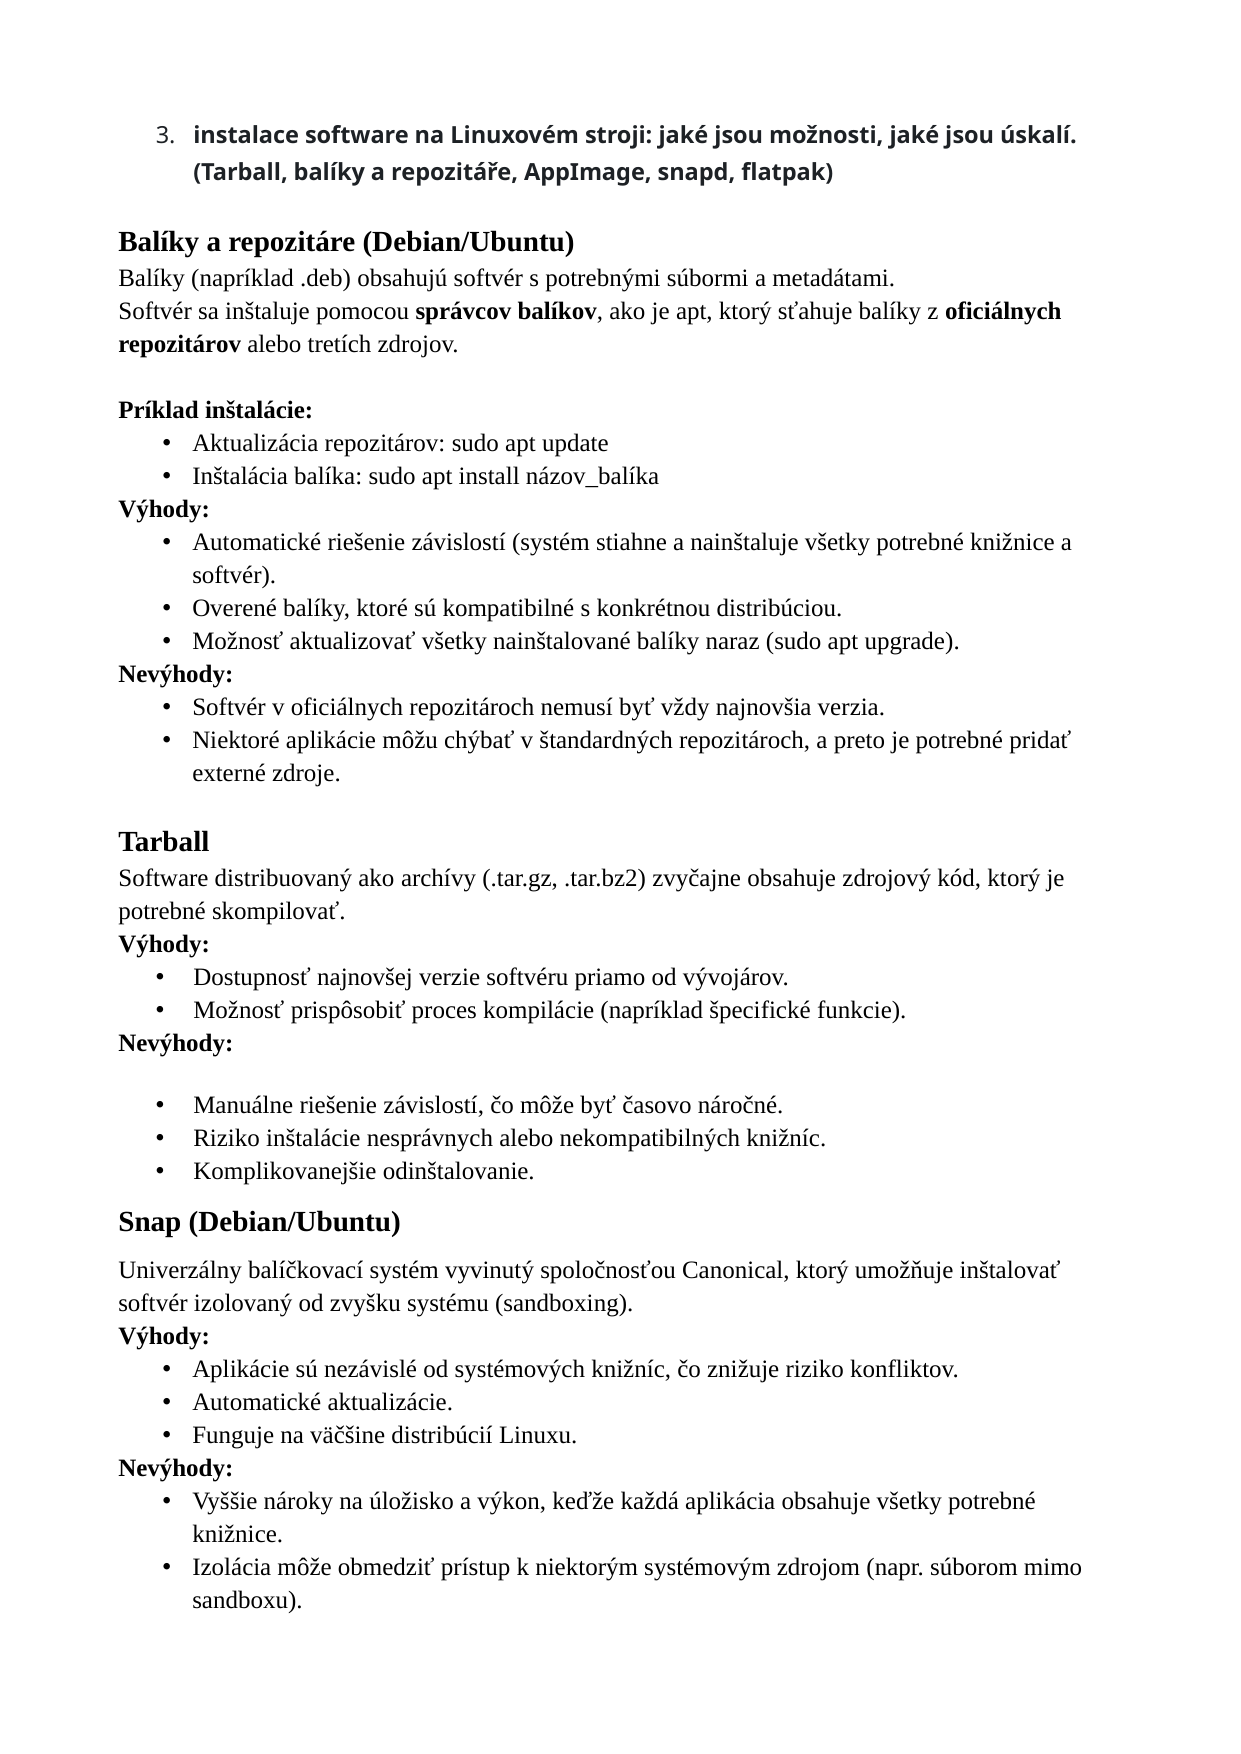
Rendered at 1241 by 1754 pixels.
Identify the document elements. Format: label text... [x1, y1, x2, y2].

list Možnosť aktualizovať všetky nainštalované balíky naraz (sudo apt upgrade). [162, 626, 1122, 655]
list Vyššie nároky na úložisko a výkon, keďže každá aplikácia obsahuje všetky potrebné knižnice. [162, 1486, 1122, 1548]
list instalace software na Linuxovém stroji: jaké jsou možnosti, jaké jsou úskalí. (Tarball, balíky a repozitáře, AppImage, snapd, flatpak) [156, 118, 1122, 187]
text Software distribuovaný ako archívy (.tar.gz, .tar.bz2) zvyčajne obsahuje zdrojový kód, ktorý je potrebné skompilovať. [118, 863, 1122, 924]
list Aplikácie sú nezávislé od systémových knižníc, čo znižuje riziko konfliktov. [162, 1354, 1122, 1383]
list Možnosť prispôsobiť proces kompilácie (napríklad špecifické funkcie). [156, 995, 1122, 1023]
list Aktualizácia repozitárov: sudo apt update [162, 428, 1122, 457]
text Tarball [118, 824, 1122, 858]
list Izolácia môže obmedziť prístup k niektorým systémovým zdrojom (napr. súborom mimo sandboxu). [162, 1552, 1122, 1614]
list Dostupnosť najnovšej verzie softvéru priamo od vývojárov. [156, 962, 1122, 991]
text Výhody: [118, 1321, 1122, 1350]
list Manuálne riešenie závislostí, čo môže byť časovo náročné. [156, 1090, 1122, 1119]
list Inštalácia balíka: sudo apt install názov_balíka [162, 461, 1122, 490]
list Komplikovanejšie odinštalovanie. [156, 1156, 1122, 1185]
subtitle Snap (Debian/Ubuntu) [118, 1204, 1122, 1237]
text Balíky (napríklad .deb) obsahujú softvér s potrebnými súbormi a metadátami. [118, 263, 1122, 292]
list Overené balíky, ktoré sú kompatibilné s konkrétnou distribúciou. [162, 593, 1122, 622]
list Softvér v oficiálnych repozitároch nemusí byť vždy najnovšia verzia. [162, 692, 1122, 721]
text Softvér sa inštaluje pomocou správcov balíkov, ako je apt, ktorý sťahuje balíky z oficiálnych repozitárov alebo tretích zdrojov. [118, 296, 1122, 358]
list Automatické aktualizácie. [162, 1387, 1122, 1416]
list Automatické riešenie závislostí (systém stiahne a nainštaluje všetky potrebné knižnice a softvér). [162, 527, 1122, 589]
list Funguje na väčšine distribúcií Linuxu. [162, 1420, 1122, 1449]
list Riziko inštalácie nesprávnych alebo nekompatibilných knižníc. [156, 1123, 1122, 1152]
text Nevýhody: [118, 1028, 1122, 1057]
list Niektoré aplikácie môžu chýbať v štandardných repozitároch, a preto je potrebné pridať externé zdroje. [162, 725, 1122, 787]
text Výhody: [118, 494, 1122, 523]
text Výhody: [118, 929, 1122, 957]
text Univerzálny balíčkovací systém vyvinutý spoločnosťou Canonical, ktorý umožňuje inštalovať softvér izolovaný od zvyšku systému (sandboxing). [118, 1255, 1122, 1317]
text Príklad inštalácie: [118, 395, 1122, 424]
text Nevýhody: [118, 1453, 1122, 1482]
text Balíky a repozitáre (Debian/Ubuntu) [118, 224, 1122, 258]
text Nevýhody: [118, 659, 1122, 688]
